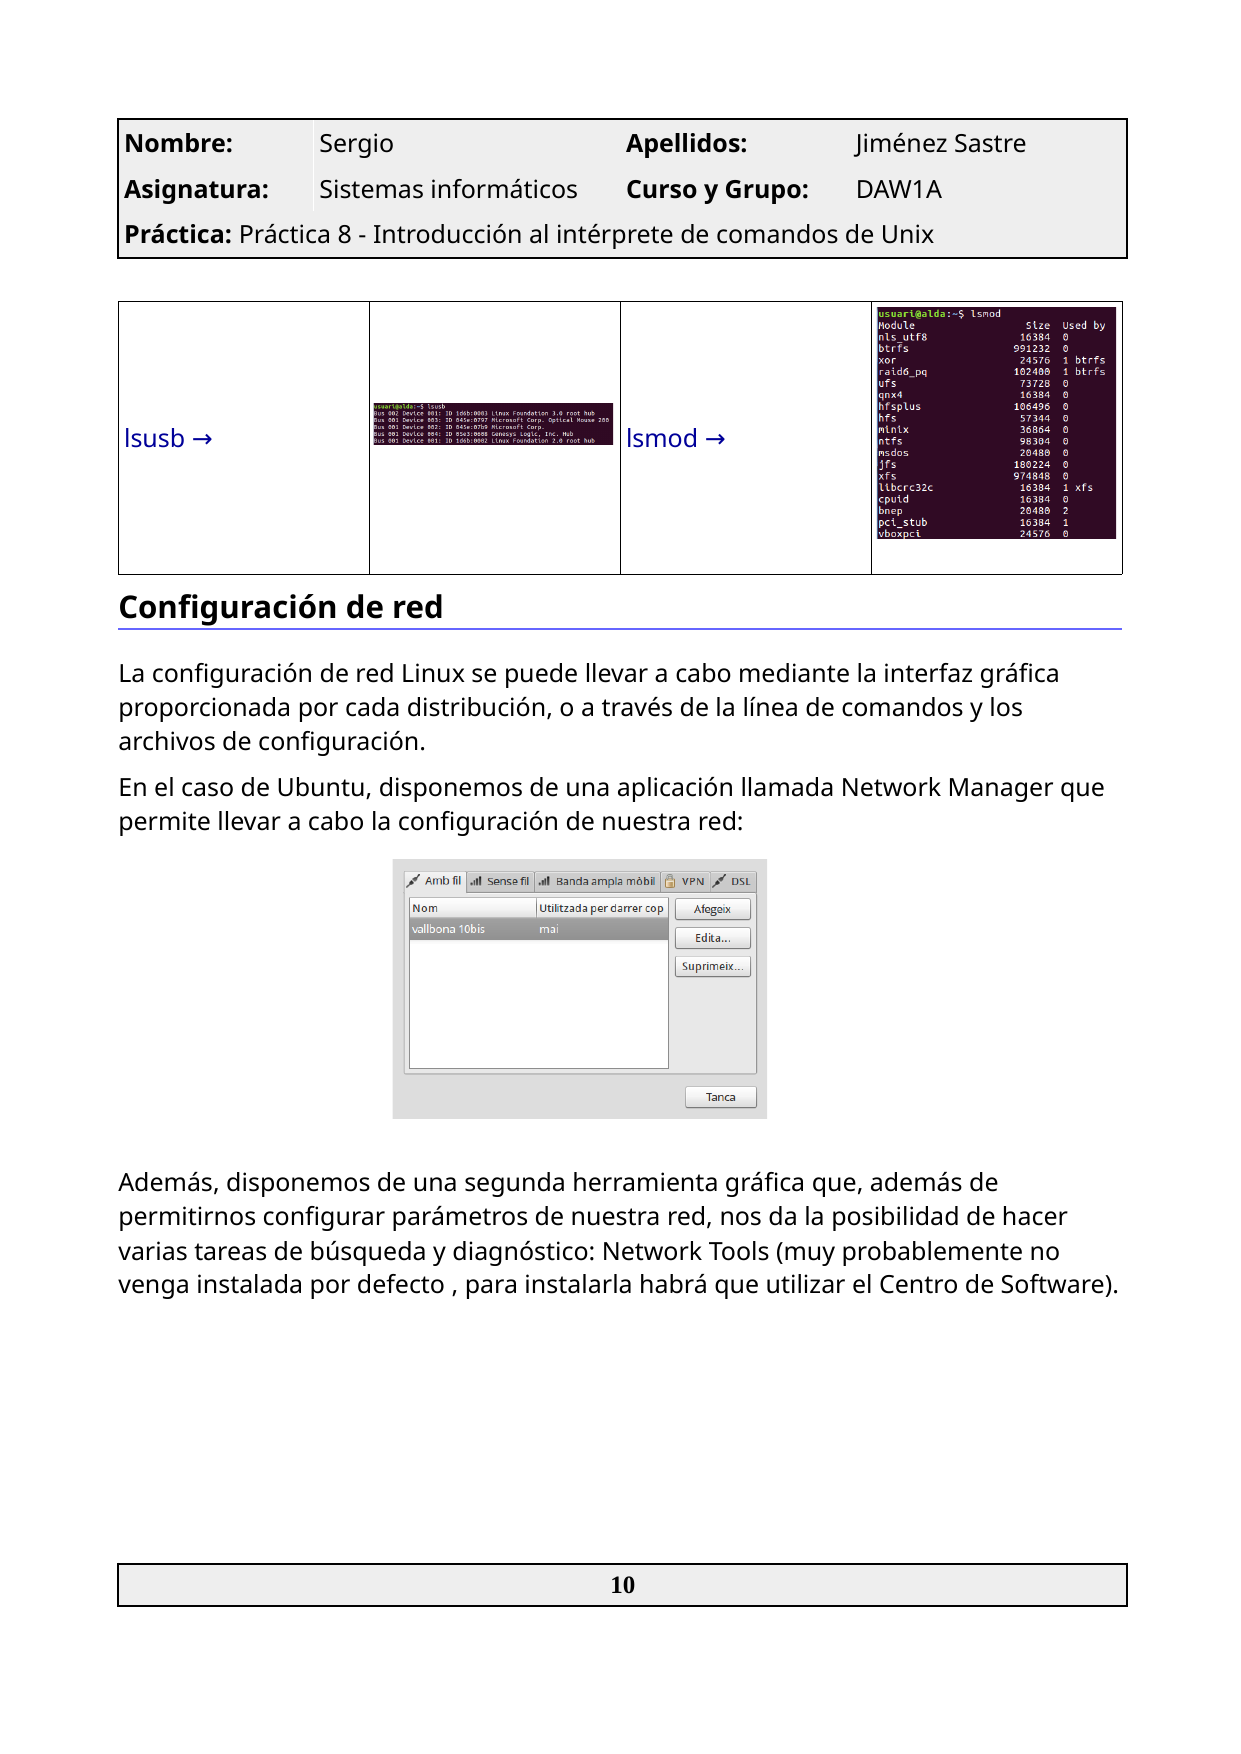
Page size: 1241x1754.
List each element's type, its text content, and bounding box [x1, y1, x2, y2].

table_cell lsmod → [621, 302, 871, 573]
text Además, disponemos de una segunda herramienta gráfica que, además de permitirnos configurar parámetros de nuestra red, nos da la posibilidad de hacer varias tareas de búsqueda y diagnóstico: Network Tools (muy probablemente no venga instalada por defecto , para instalarla habrá que utilizar el Centro de Software). [118, 1165, 1122, 1301]
table_cell lsusb → [119, 302, 369, 573]
text La configuración de red Linux se puede llevar a cabo mediante la interfaz gráfica proporcionada por cada distribución, o a través de la línea de comandos y los archivos de configuración. [118, 656, 1122, 758]
table_cell [370, 404, 620, 573]
picture [876, 307, 1117, 539]
table_header [118, 860, 1122, 1153]
table_cell [872, 302, 1122, 573]
text En el caso de Ubuntu, disponemos de una aplicación llamada Network Manager que permite llevar a cabo la configuración de nuestra red: [118, 770, 1122, 838]
picture [373, 403, 614, 445]
text Configuración de red [118, 585, 1122, 628]
table_header [118, 850, 1122, 859]
table_header [118, 630, 1122, 656]
picture [392, 859, 768, 1119]
table_cell [370, 302, 620, 403]
